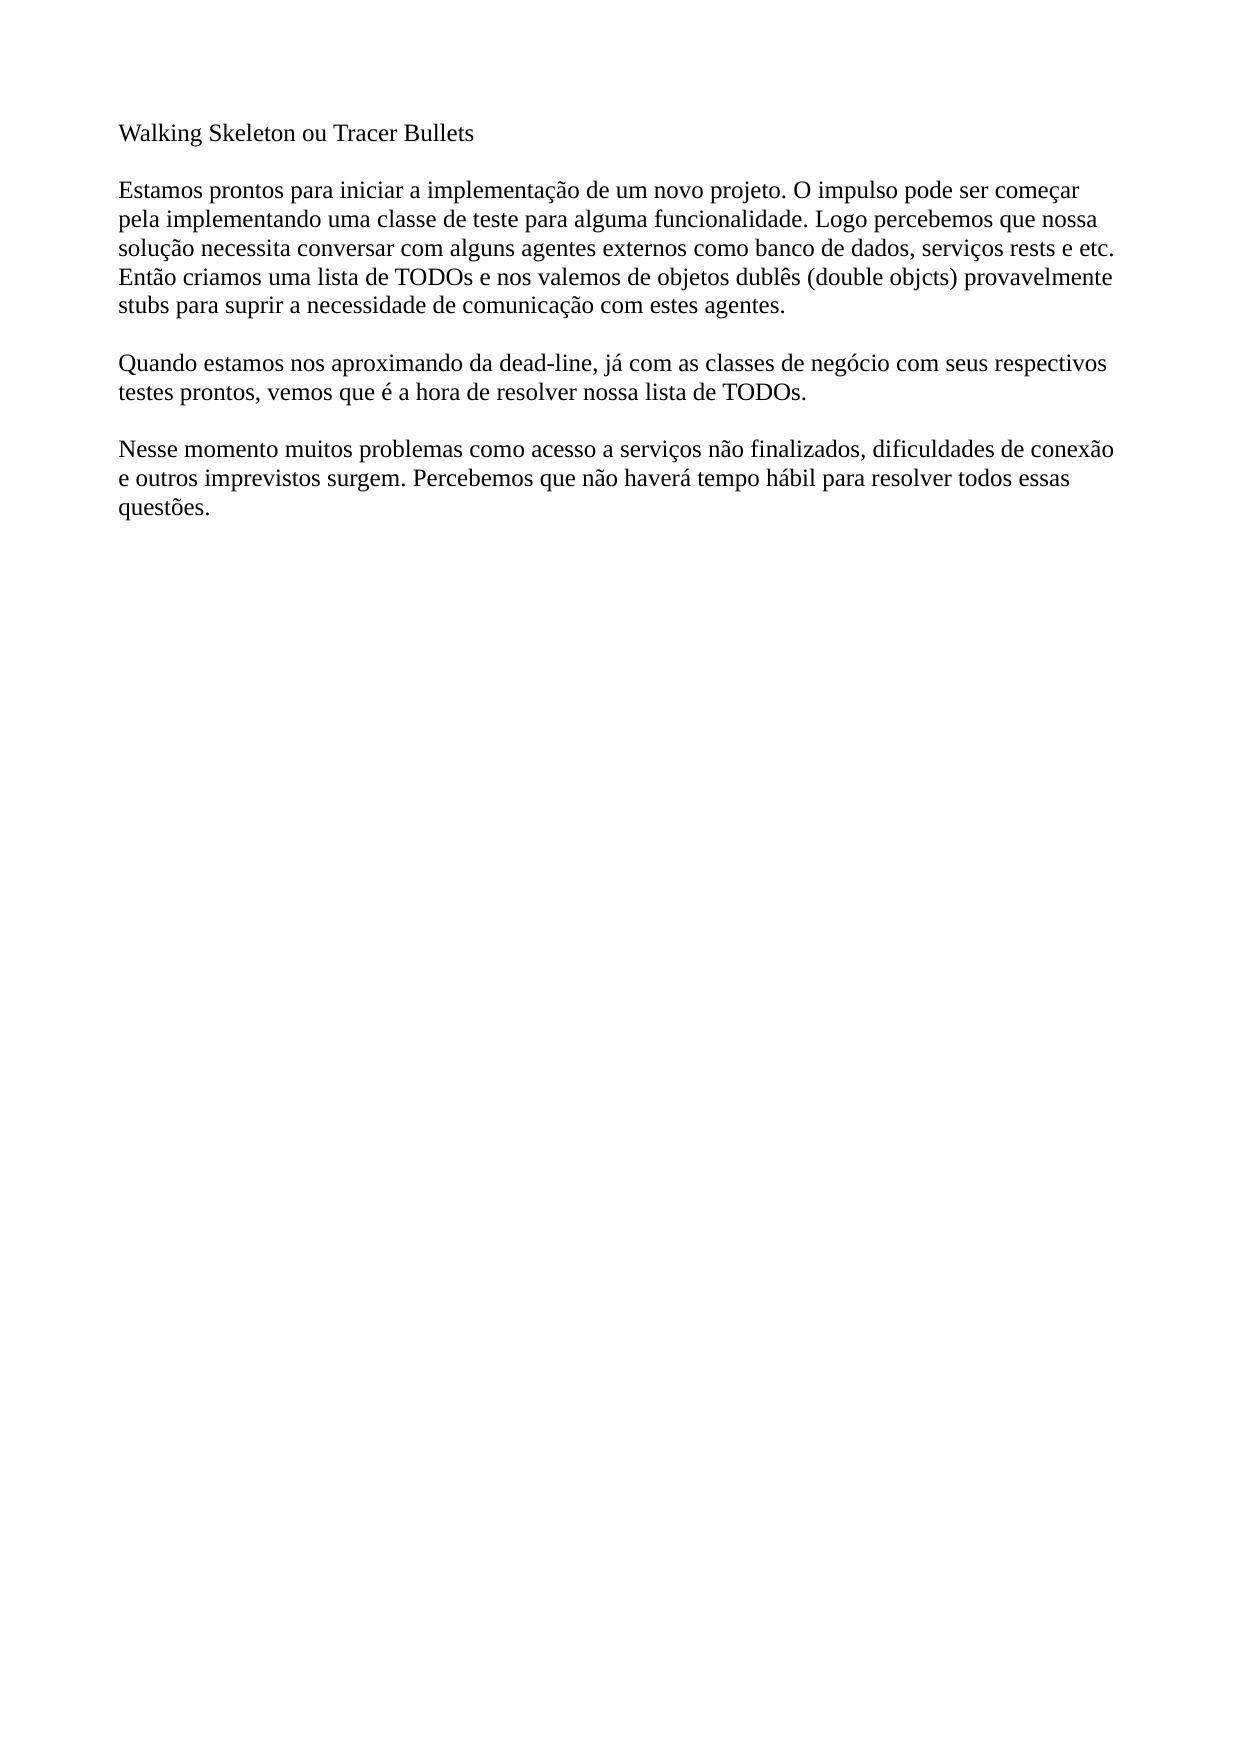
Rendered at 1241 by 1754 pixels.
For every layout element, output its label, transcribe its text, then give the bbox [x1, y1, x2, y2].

text Walking Skeleton ou Tracer Bullets [118, 118, 1122, 147]
text Nesse momento muitos problemas como acesso a serviços não finalizados, dificuldades de conexão e outros imprevistos surgem. Percebemos que não haverá tempo hábil para resolver todos essas questões. [118, 434, 1122, 521]
text Quando estamos nos aproximando da dead-line, já com as classes de negócio com seus respectivos testes prontos, vemos que é a hora de resolver nossa lista de TODOs. [118, 348, 1122, 406]
text Estamos prontos para iniciar a implementação de um novo projeto. O impulso pode ser começar pela implementando uma classe de teste para alguma funcionalidade. Logo percebemos que nossa solução necessita conversar com alguns agentes externos como banco de dados, serviços rests e etc. Então criamos uma lista de TODOs e nos valemos de objetos dublês (double objcts) provavelmente stubs para suprir a necessidade de comunicação com estes agentes. [118, 176, 1122, 319]
